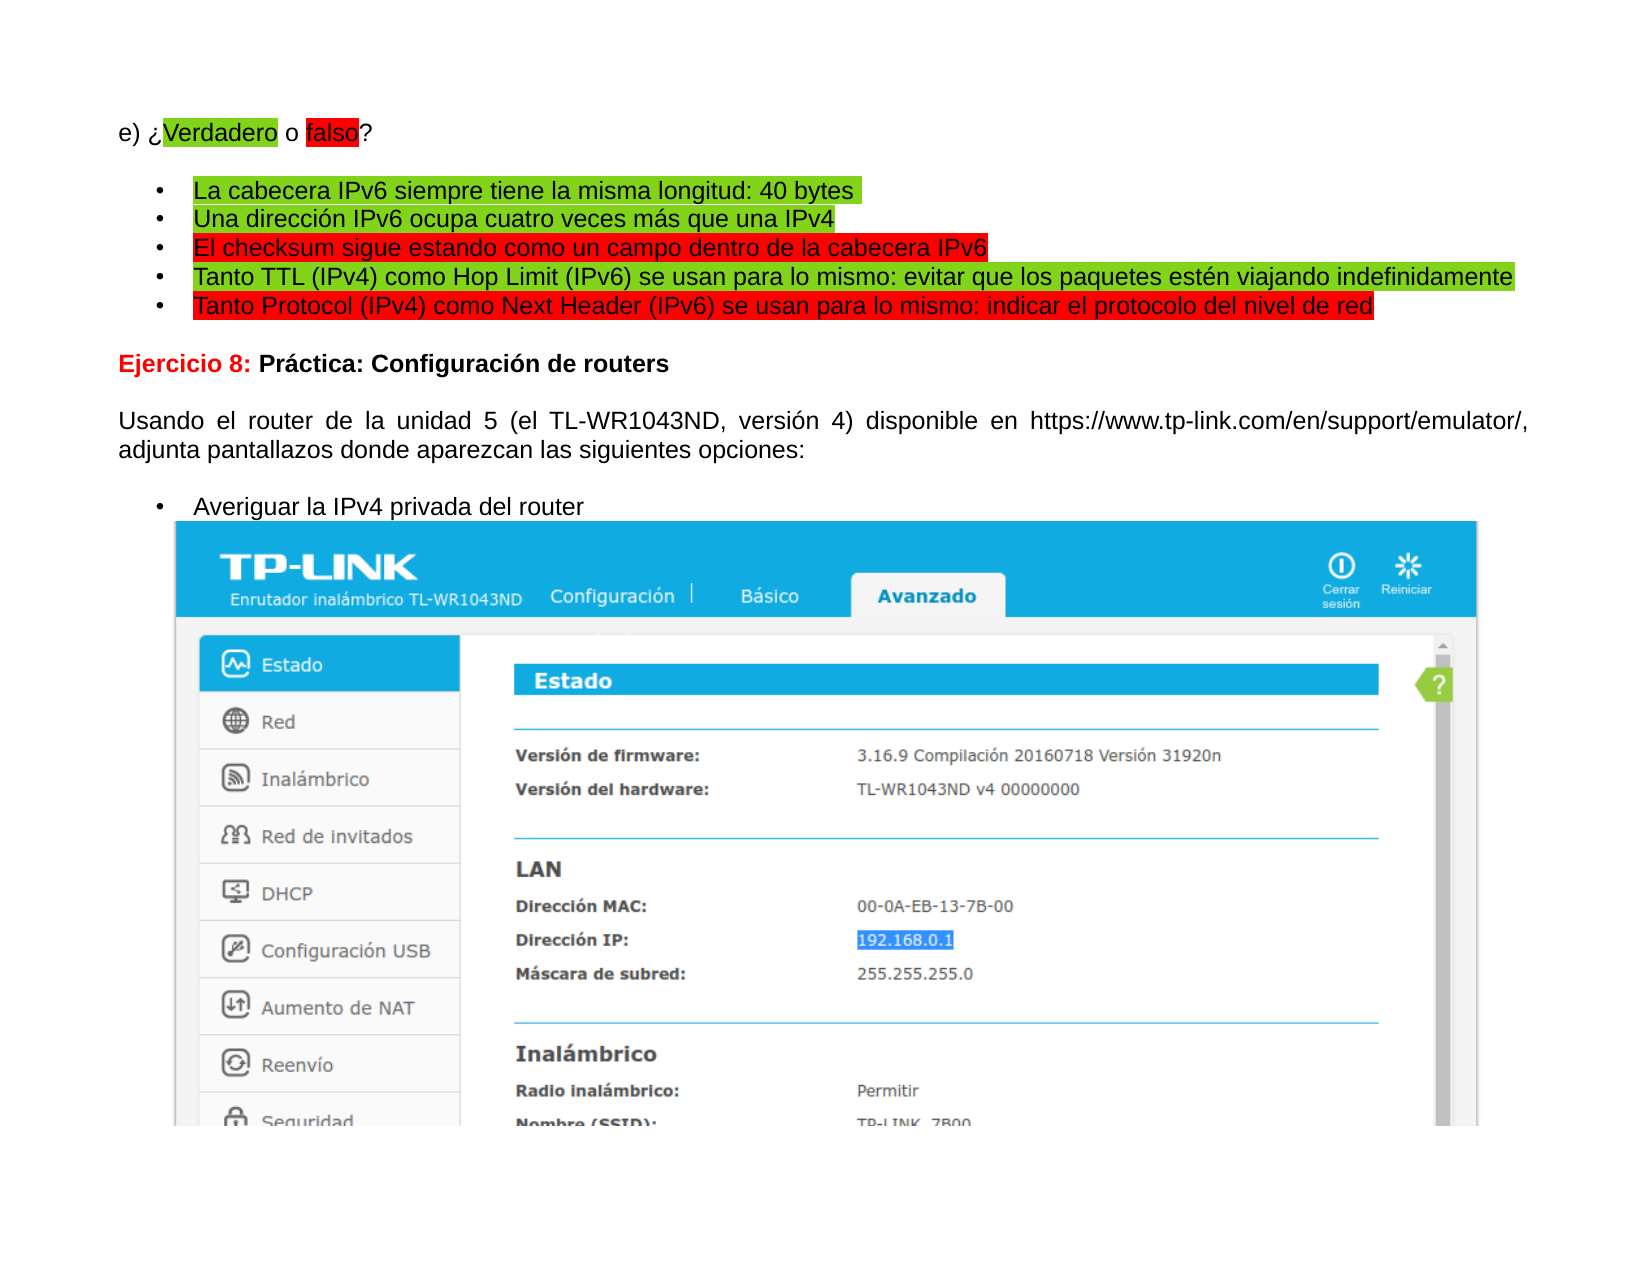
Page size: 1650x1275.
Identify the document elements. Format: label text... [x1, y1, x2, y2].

picture [136, 521, 1514, 1126]
picture [1328, 552, 1355, 579]
picture [586, 589, 606, 606]
list Tanto TTL (IPv4) como Hop Limit (IPv6) se usan para lo mismo: evitar que los paquetes estén viajando indefinidamente [156, 262, 1532, 291]
text Usando el router de la unidad 5 (el TL-WR1043ND, versión 4) disponible en https://www.tp-link.com/en/support/emulator/, adjunta pantallazos donde aparezcan las siguientes opciones: [118, 406, 1532, 464]
picture [409, 594, 428, 605]
text Ejercicio 8: Práctica: Configuración de routers [118, 349, 1532, 377]
list Tanto Protocol (IPv4) como Next Header (IPv6) se usan para lo mismo: indicar el protocolo del nivel de red [156, 291, 1532, 320]
picture [621, 593, 636, 602]
list Una dirección IPv6 ocupa cuatro veces más que una IPv4 [156, 204, 1532, 233]
picture [609, 593, 618, 602]
picture [450, 594, 459, 605]
picture [551, 590, 573, 602]
picture [1323, 599, 1355, 608]
picture [242, 597, 265, 605]
picture [742, 588, 762, 602]
picture [461, 594, 467, 605]
picture [470, 594, 487, 605]
picture [1386, 585, 1430, 593]
picture [780, 593, 798, 602]
list El checksum sigue estando como un campo dentro de la cabecera IPv6 [156, 233, 1532, 262]
list Averiguar la IPv4 privada del router [156, 492, 1532, 521]
text e) ¿Verdadero o falso? [118, 118, 1532, 147]
picture [314, 594, 349, 605]
picture [1395, 552, 1421, 579]
picture [765, 593, 772, 602]
picture [490, 594, 522, 605]
picture [219, 554, 251, 580]
picture [1330, 588, 1346, 593]
picture [268, 594, 308, 605]
picture [639, 590, 651, 602]
picture [434, 594, 446, 605]
picture [352, 594, 403, 605]
picture [654, 593, 674, 602]
list La cabecera IPv6 siempre tiene la misma longitud: 40 bytes [156, 176, 1532, 204]
picture [290, 554, 345, 580]
picture [1349, 588, 1357, 593]
picture [576, 593, 584, 602]
picture [348, 554, 381, 580]
picture [255, 554, 286, 580]
picture [231, 594, 239, 605]
picture [385, 554, 418, 580]
